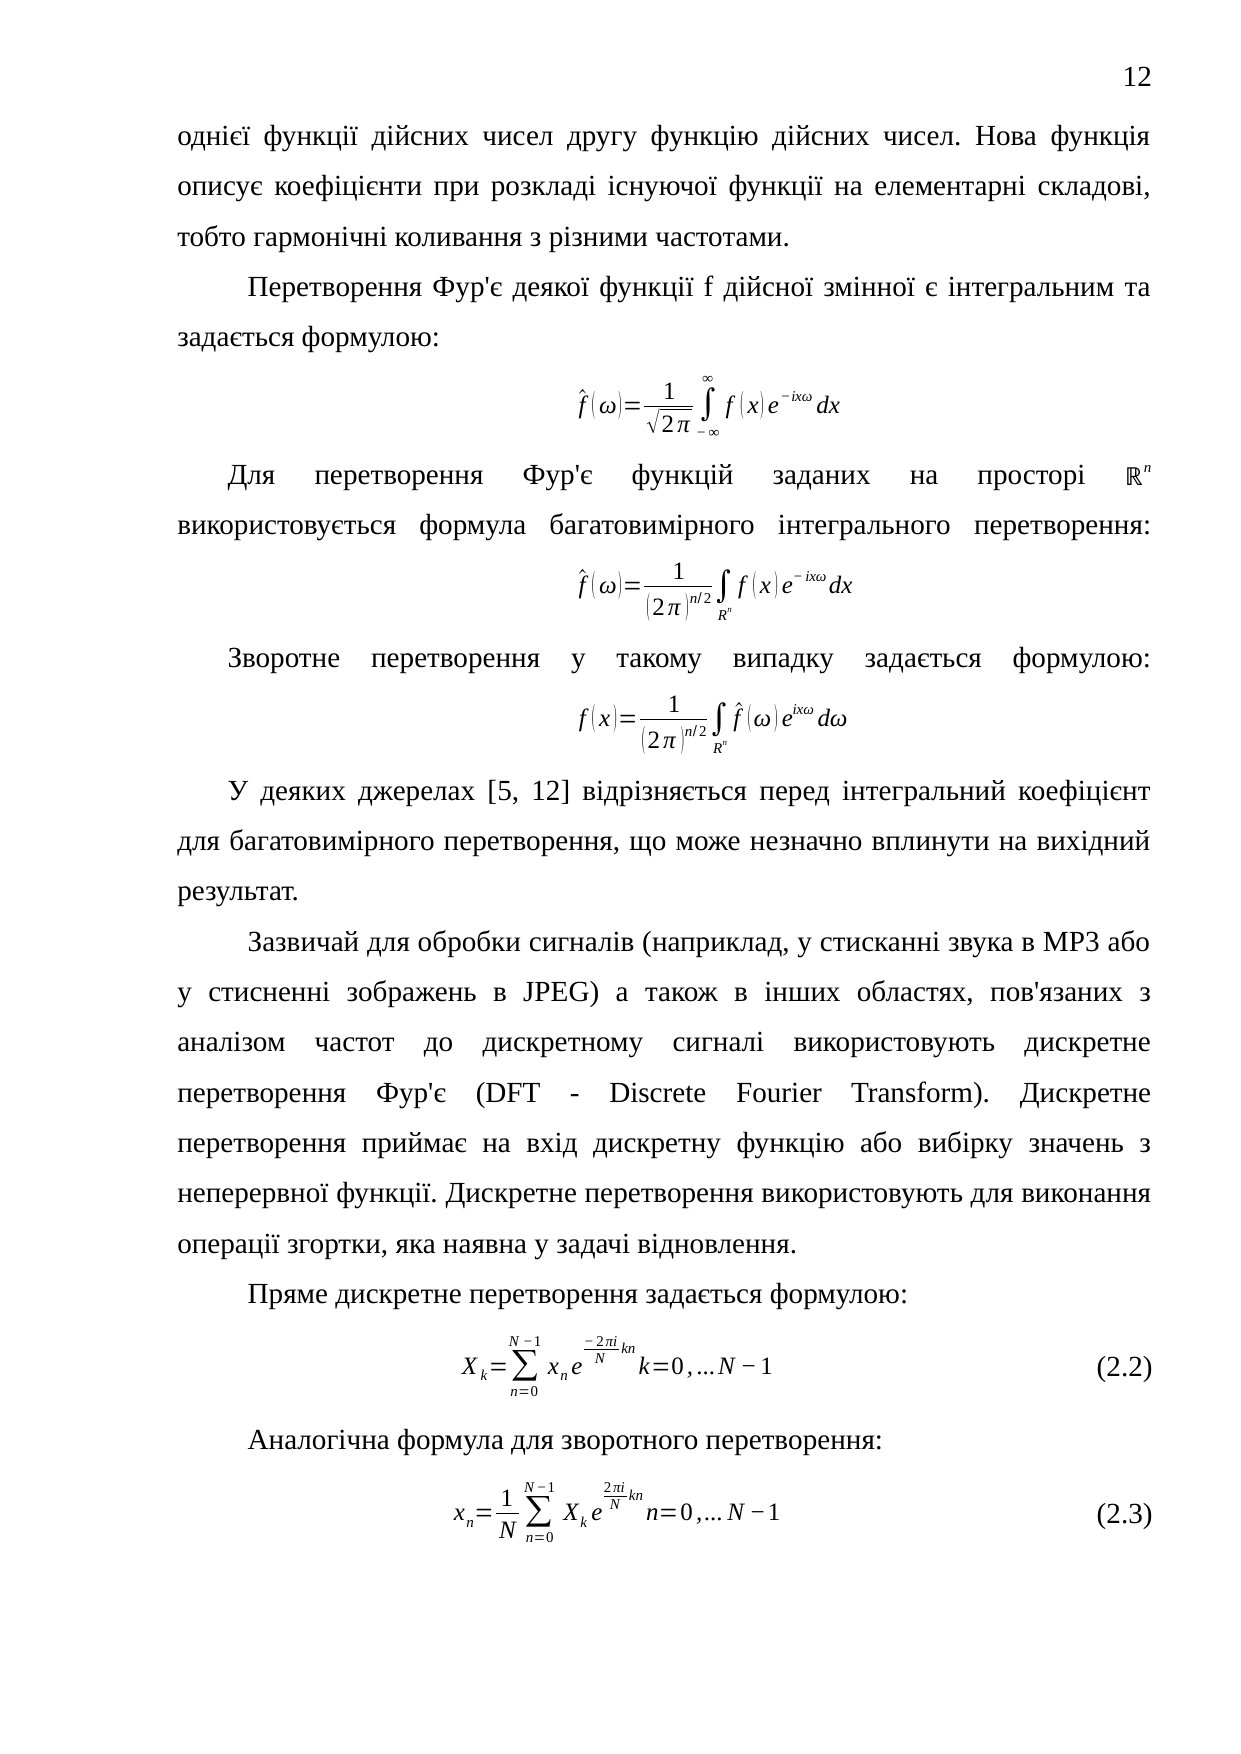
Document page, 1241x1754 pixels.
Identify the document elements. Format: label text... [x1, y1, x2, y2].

text Пряме дискретне перетворення задається формулою: [177, 1276, 1152, 1309]
table_header (2.2) [1050, 1326, 1158, 1422]
text Зазвичай для обробки сигналів (наприклад, у стисканні звука в МР3 або у стисненні зображень в JPEG) а також в інших областях, пов'язаних з аналізом частот до дискретному сигналі використовують дискретне перетворення Фур'є (DFT - Discrete Fourier Transform). Дискретне перетворення приймає на вхід дискретну функцію або вибірку значень з неперервної функції. Дискретне перетворення використовують для виконання операції згортки, яка наявна у задачі відновлення. [177, 924, 1152, 1259]
text Для перетворення Фур'є функцій заданих на просторі використовується формула багатовимірного інтегрального перетворення: Зворотне перетворення у такому випадку задається формулою: У деяких джерелах [5, 12] відрізняється перед інтегральний коефіцієнт для багатовимірного перетворення, що може незначно вплинути на вихідний результат. [177, 370, 1152, 907]
text однієї функції дійсних чисел другу функцію дійсних чисел. Нова функція описує коефіцієнти при розкладі існуючої функції на елементарні складові, тобто гармонічні коливання з різними частотами. [177, 118, 1152, 252]
text Перетворення Фур'є деякої функції f дійсної змінної є інтегральним та задається формулою: [177, 269, 1152, 353]
text Аналогічна формула для зворотного перетворення: [177, 1422, 1152, 1456]
table_header (2.3) [1050, 1473, 1158, 1569]
table_header [183, 1473, 1050, 1569]
table_header [183, 1326, 1050, 1422]
